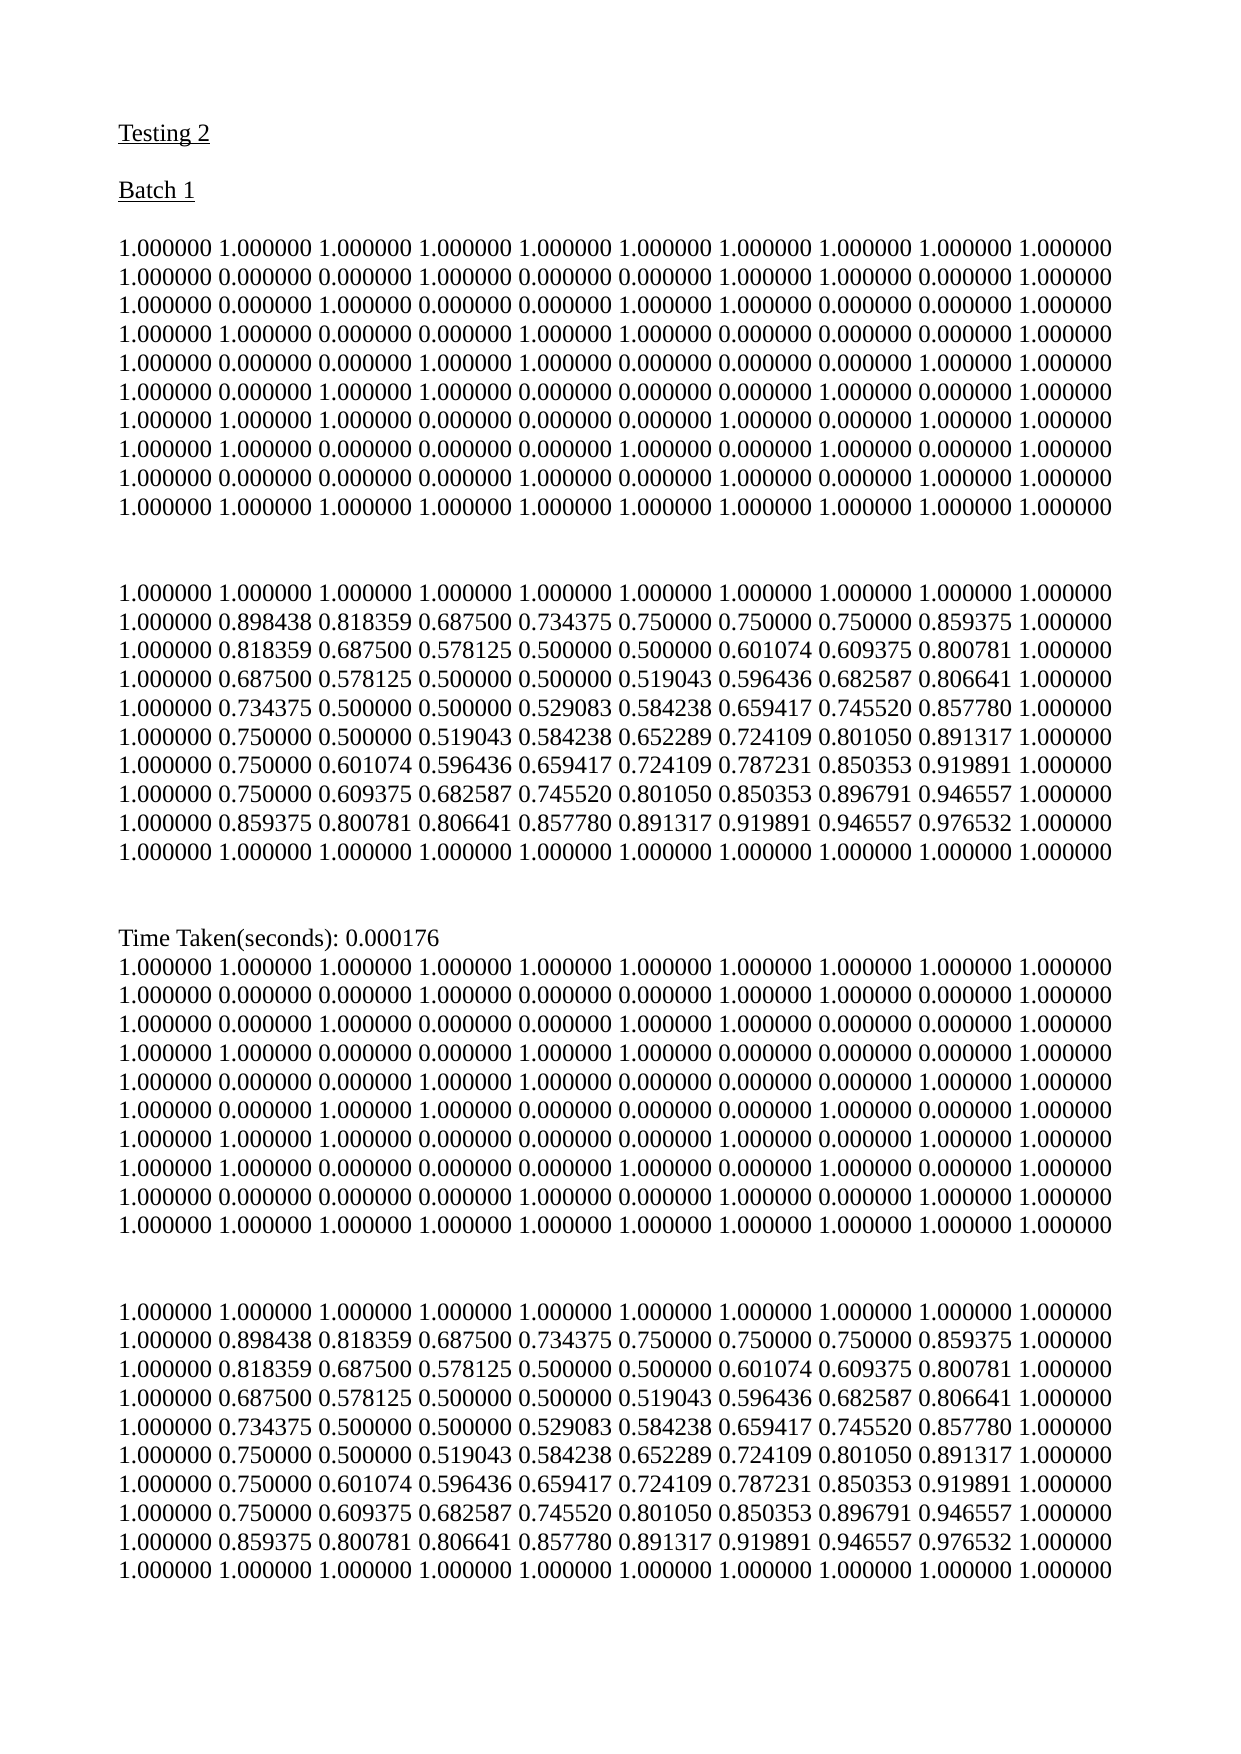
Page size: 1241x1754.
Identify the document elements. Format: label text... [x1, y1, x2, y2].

text Time Taken(seconds): 0.000176 [118, 923, 1122, 952]
text 1.000000 1.000000 0.000000 0.000000 1.000000 1.000000 0.000000 0.000000 0.000000 1.000000 [118, 319, 1122, 348]
text 1.000000 0.750000 0.609375 0.682587 0.745520 0.801050 0.850353 0.896791 0.946557 1.000000 [118, 779, 1122, 808]
text 1.000000 1.000000 1.000000 0.000000 0.000000 0.000000 1.000000 0.000000 1.000000 1.000000 [118, 1124, 1122, 1153]
text 1.000000 0.000000 1.000000 0.000000 0.000000 1.000000 1.000000 0.000000 0.000000 1.000000 [118, 291, 1122, 319]
text 1.000000 0.898438 0.818359 0.687500 0.734375 0.750000 0.750000 0.750000 0.859375 1.000000 [118, 1326, 1122, 1354]
text Testing 2 [118, 118, 1122, 147]
text 1.000000 1.000000 1.000000 1.000000 1.000000 1.000000 1.000000 1.000000 1.000000 1.000000 [118, 578, 1122, 607]
text 1.000000 0.000000 1.000000 1.000000 0.000000 0.000000 0.000000 1.000000 0.000000 1.000000 [118, 377, 1122, 406]
text 1.000000 1.000000 0.000000 0.000000 1.000000 1.000000 0.000000 0.000000 0.000000 1.000000 [118, 1038, 1122, 1067]
text 1.000000 0.734375 0.500000 0.500000 0.529083 0.584238 0.659417 0.745520 0.857780 1.000000 [118, 1412, 1122, 1441]
text 1.000000 0.859375 0.800781 0.806641 0.857780 0.891317 0.919891 0.946557 0.976532 1.000000 [118, 1527, 1122, 1556]
text 1.000000 0.000000 0.000000 1.000000 0.000000 0.000000 1.000000 1.000000 0.000000 1.000000 [118, 262, 1122, 291]
text 1.000000 0.750000 0.601074 0.596436 0.659417 0.724109 0.787231 0.850353 0.919891 1.000000 [118, 1469, 1122, 1498]
text 1.000000 0.000000 1.000000 1.000000 0.000000 0.000000 0.000000 1.000000 0.000000 1.000000 [118, 1096, 1122, 1124]
text 1.000000 1.000000 1.000000 1.000000 1.000000 1.000000 1.000000 1.000000 1.000000 1.000000 [118, 492, 1122, 521]
text 1.000000 1.000000 1.000000 1.000000 1.000000 1.000000 1.000000 1.000000 1.000000 1.000000 [118, 1556, 1122, 1584]
text 1.000000 1.000000 1.000000 1.000000 1.000000 1.000000 1.000000 1.000000 1.000000 1.000000 [118, 952, 1122, 981]
text 1.000000 1.000000 1.000000 1.000000 1.000000 1.000000 1.000000 1.000000 1.000000 1.000000 [118, 1211, 1122, 1239]
text 1.000000 0.000000 0.000000 1.000000 0.000000 0.000000 1.000000 1.000000 0.000000 1.000000 [118, 981, 1122, 1009]
text 1.000000 1.000000 1.000000 1.000000 1.000000 1.000000 1.000000 1.000000 1.000000 1.000000 [118, 1297, 1122, 1326]
text 1.000000 0.000000 1.000000 0.000000 0.000000 1.000000 1.000000 0.000000 0.000000 1.000000 [118, 1009, 1122, 1038]
text 1.000000 1.000000 0.000000 0.000000 0.000000 1.000000 0.000000 1.000000 0.000000 1.000000 [118, 434, 1122, 463]
text 1.000000 0.000000 0.000000 1.000000 1.000000 0.000000 0.000000 0.000000 1.000000 1.000000 [118, 1067, 1122, 1096]
text 1.000000 0.818359 0.687500 0.578125 0.500000 0.500000 0.601074 0.609375 0.800781 1.000000 [118, 636, 1122, 664]
text 1.000000 1.000000 1.000000 0.000000 0.000000 0.000000 1.000000 0.000000 1.000000 1.000000 [118, 406, 1122, 434]
text 1.000000 0.859375 0.800781 0.806641 0.857780 0.891317 0.919891 0.946557 0.976532 1.000000 [118, 808, 1122, 837]
text 1.000000 0.000000 0.000000 0.000000 1.000000 0.000000 1.000000 0.000000 1.000000 1.000000 [118, 1182, 1122, 1211]
text 1.000000 1.000000 1.000000 1.000000 1.000000 1.000000 1.000000 1.000000 1.000000 1.000000 [118, 837, 1122, 866]
text 1.000000 0.000000 0.000000 1.000000 1.000000 0.000000 0.000000 0.000000 1.000000 1.000000 [118, 348, 1122, 377]
text 1.000000 0.734375 0.500000 0.500000 0.529083 0.584238 0.659417 0.745520 0.857780 1.000000 [118, 693, 1122, 722]
text 1.000000 1.000000 0.000000 0.000000 0.000000 1.000000 0.000000 1.000000 0.000000 1.000000 [118, 1153, 1122, 1182]
text 1.000000 0.687500 0.578125 0.500000 0.500000 0.519043 0.596436 0.682587 0.806641 1.000000 [118, 1383, 1122, 1412]
text 1.000000 0.687500 0.578125 0.500000 0.500000 0.519043 0.596436 0.682587 0.806641 1.000000 [118, 664, 1122, 693]
text 1.000000 0.750000 0.500000 0.519043 0.584238 0.652289 0.724109 0.801050 0.891317 1.000000 [118, 722, 1122, 751]
text 1.000000 0.000000 0.000000 0.000000 1.000000 0.000000 1.000000 0.000000 1.000000 1.000000 [118, 463, 1122, 492]
text 1.000000 1.000000 1.000000 1.000000 1.000000 1.000000 1.000000 1.000000 1.000000 1.000000 [118, 233, 1122, 262]
text 1.000000 0.750000 0.500000 0.519043 0.584238 0.652289 0.724109 0.801050 0.891317 1.000000 [118, 1441, 1122, 1469]
text Batch 1 [118, 176, 1122, 204]
text 1.000000 0.750000 0.609375 0.682587 0.745520 0.801050 0.850353 0.896791 0.946557 1.000000 [118, 1498, 1122, 1527]
text 1.000000 0.818359 0.687500 0.578125 0.500000 0.500000 0.601074 0.609375 0.800781 1.000000 [118, 1354, 1122, 1383]
text 1.000000 0.898438 0.818359 0.687500 0.734375 0.750000 0.750000 0.750000 0.859375 1.000000 [118, 607, 1122, 636]
text 1.000000 0.750000 0.601074 0.596436 0.659417 0.724109 0.787231 0.850353 0.919891 1.000000 [118, 751, 1122, 779]
